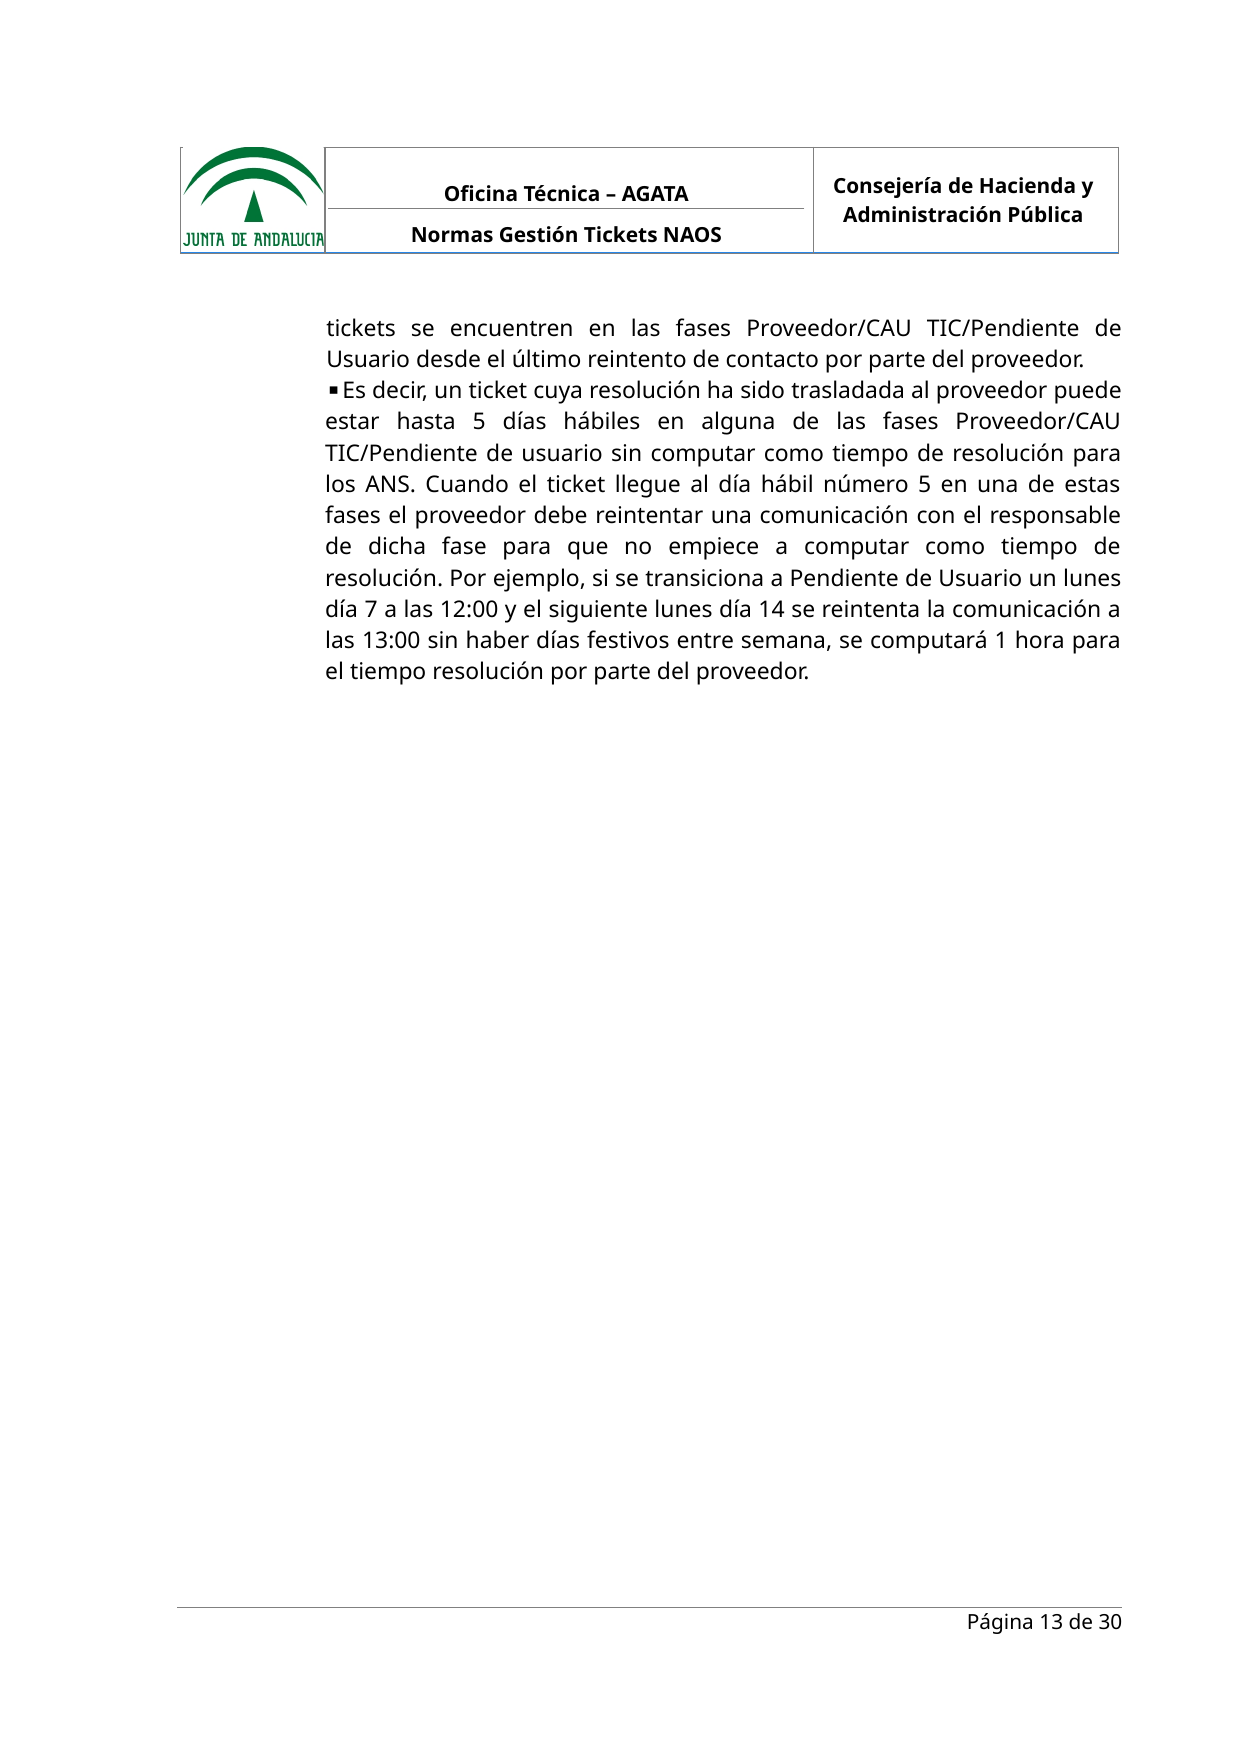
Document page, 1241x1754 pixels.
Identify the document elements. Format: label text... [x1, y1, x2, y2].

list tickets se encuentren en las fases Proveedor/CAU TIC/Pendiente de Usuario desde el último reintento de contacto por parte del proveedor. [288, 311, 1122, 374]
picture [183, 147, 324, 246]
list Es decir, un ticket cuya resolución ha sido trasladada al proveedor puede estar hasta 5 días hábiles en alguna de las fases Proveedor/CAU TIC/Pendiente de usuario sin computar como tiempo de resolución para los ANS. Cuando el ticket llegue al día hábil número 5 en una de estas fases el proveedor debe reintentar una comunicación con el responsable de dicha fase para que no empiece a computar como tiempo de resolución. Por ejemplo, si se transiciona a Pendiente de Usuario un lunes día 7 a las 12:00 y el siguiente lunes día 14 se reintenta la comunicación a las 13:00 sin haber días festivos entre semana, se computará 1 hora para el tiempo resolución por parte del proveedor. [325, 374, 1122, 686]
